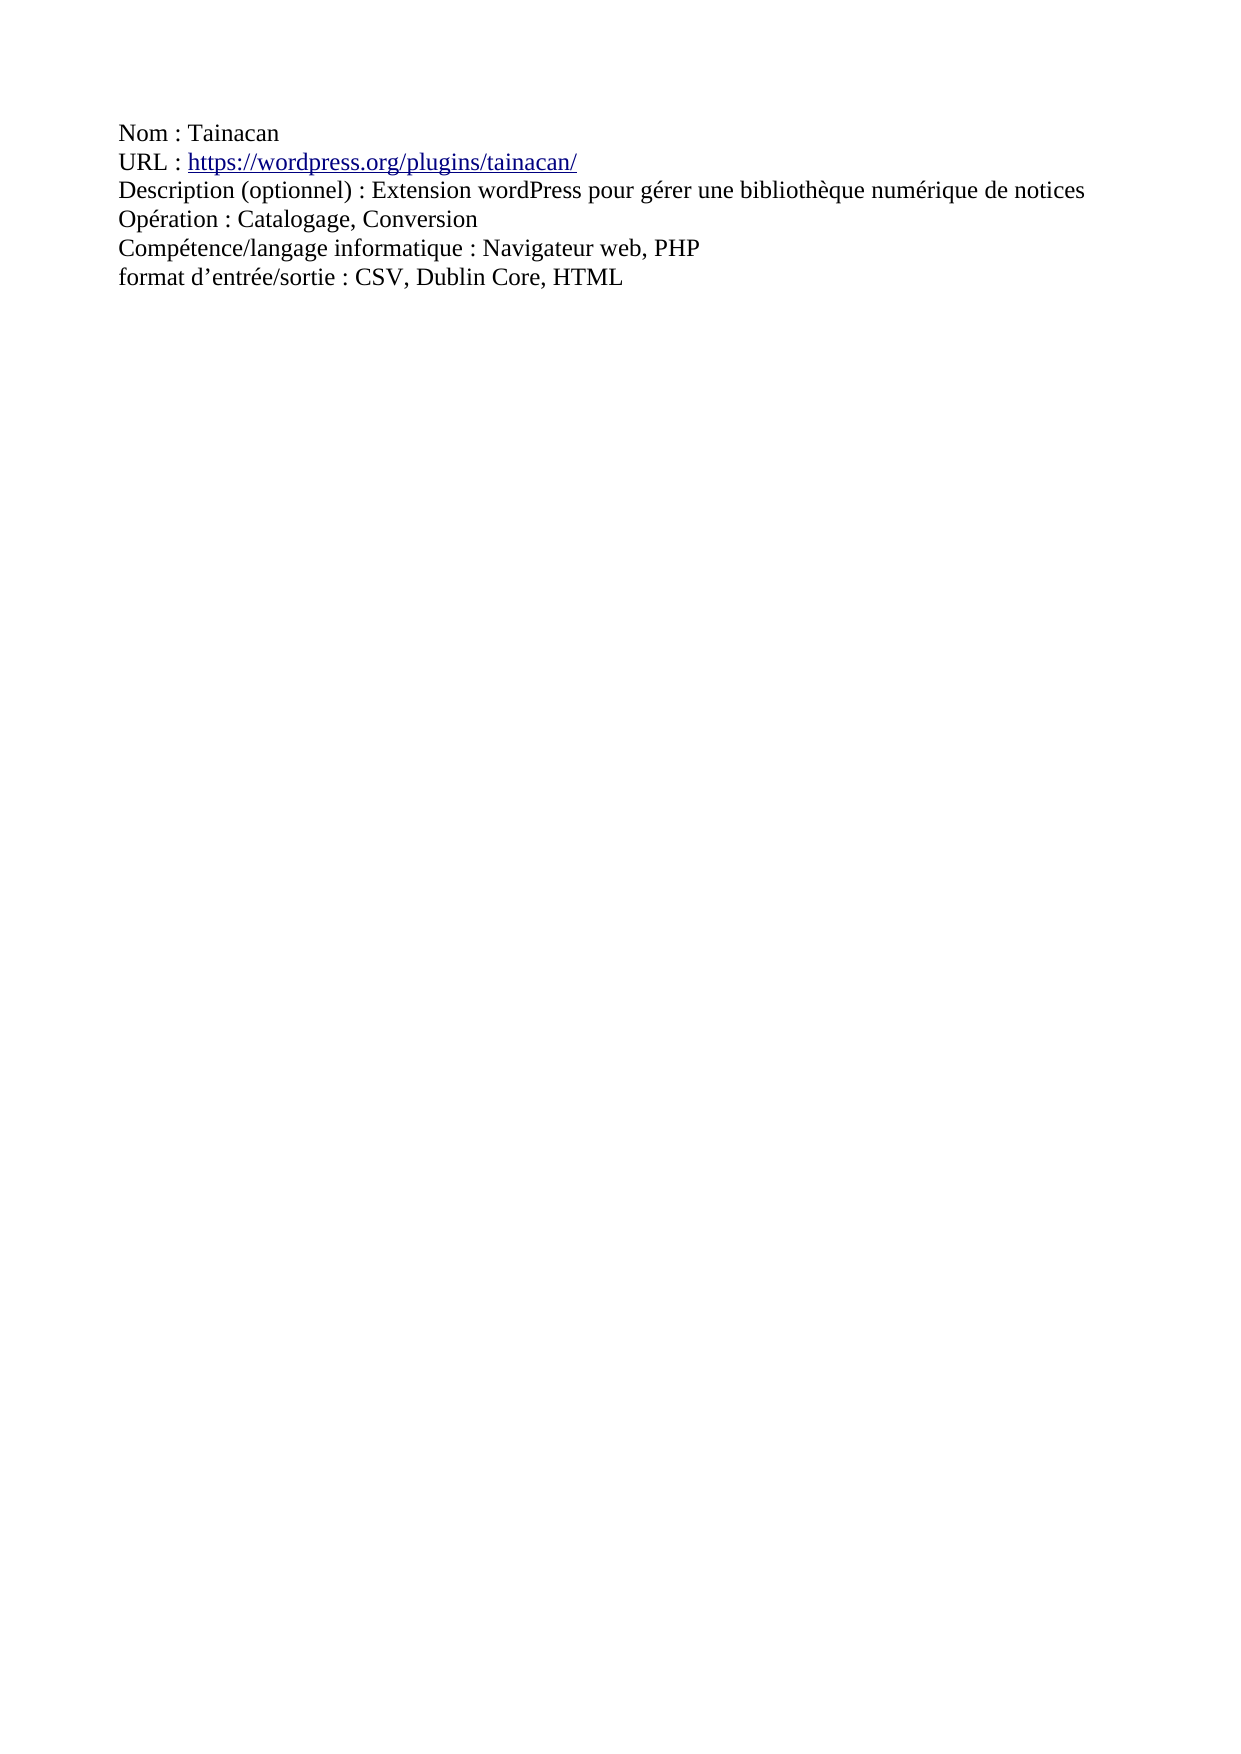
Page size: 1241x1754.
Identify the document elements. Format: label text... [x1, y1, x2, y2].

text Nom : Tainacan [118, 118, 1122, 147]
text Opération : Catalogage, Conversion [118, 204, 1122, 233]
text Description (optionnel) : Extension wordPress pour gérer une bibliothèque numérique de notices [118, 176, 1122, 204]
text Compétence/langage informatique : Navigateur web, PHP [118, 233, 1122, 262]
text URL : https://wordpress.org/plugins/tainacan/ [118, 147, 1122, 176]
text format d’entrée/sortie : CSV, Dublin Core, HTML [118, 262, 1122, 291]
